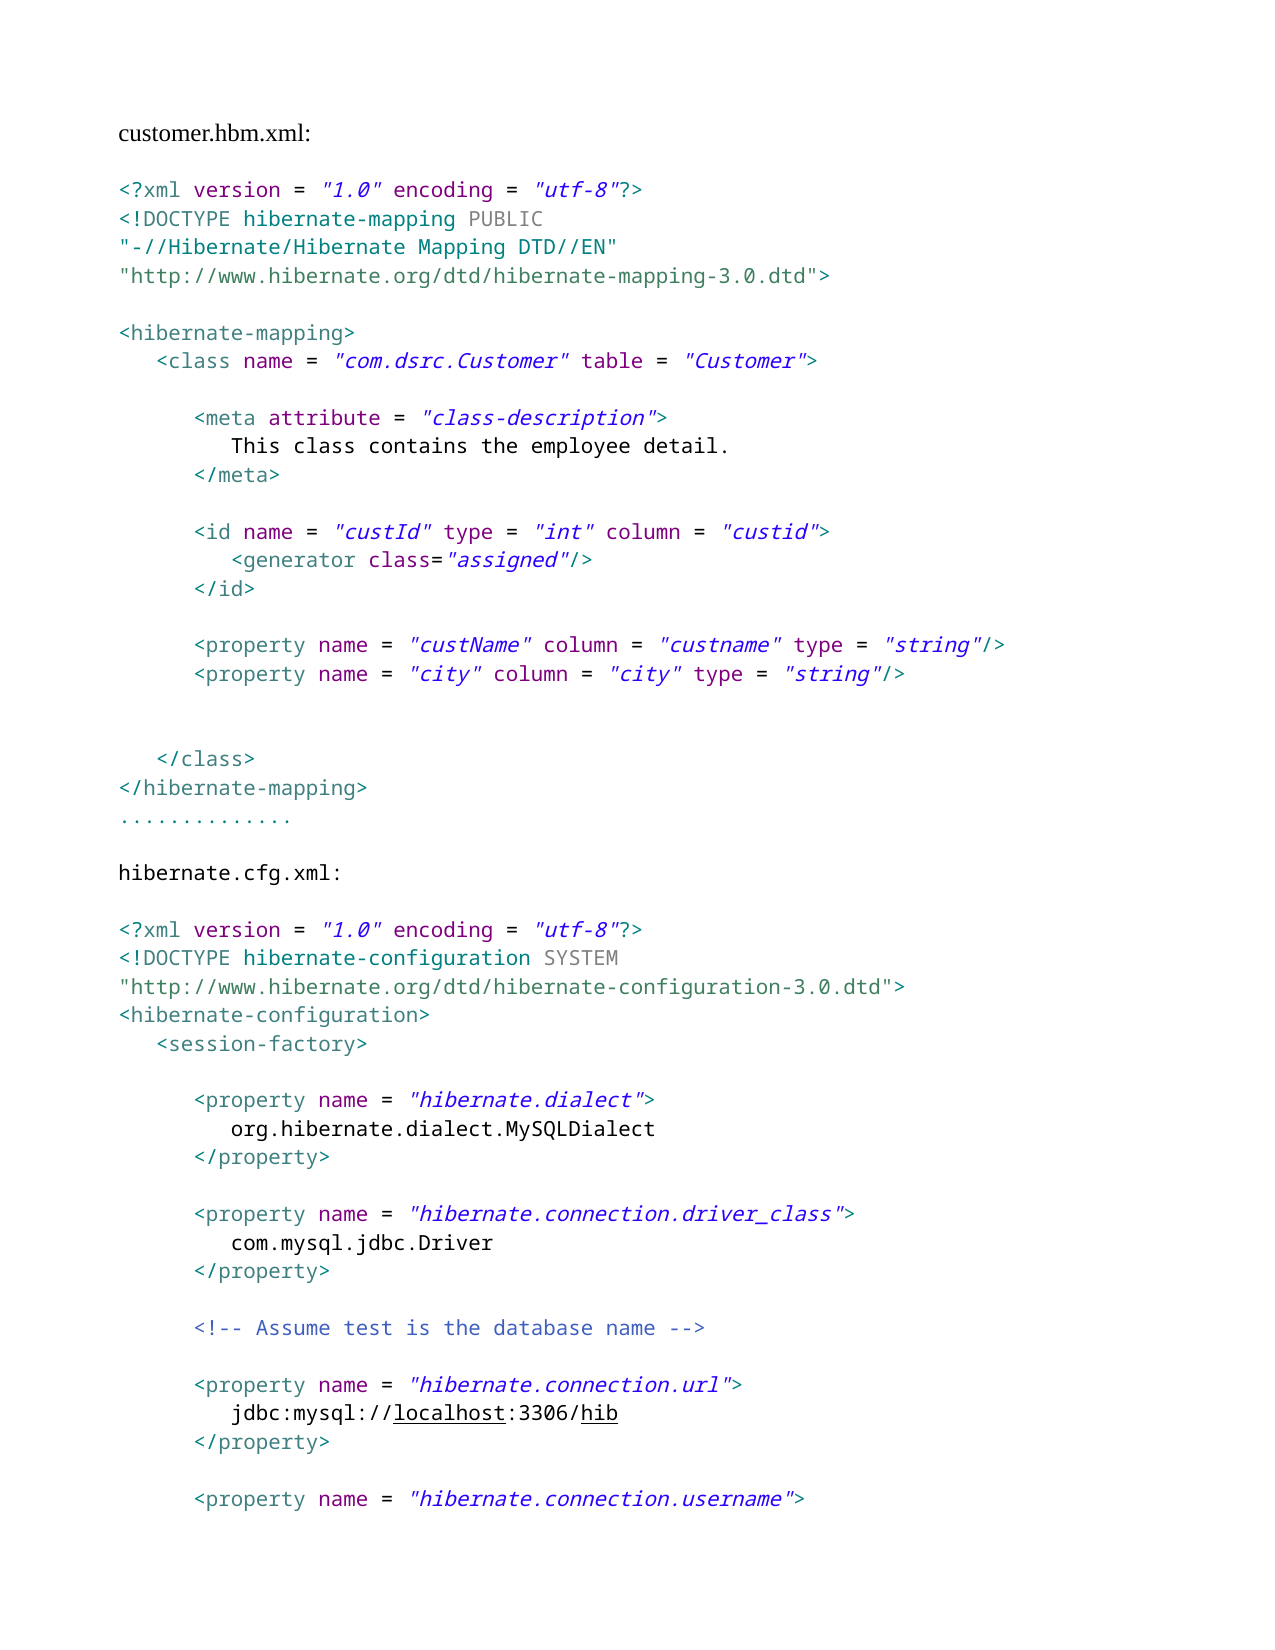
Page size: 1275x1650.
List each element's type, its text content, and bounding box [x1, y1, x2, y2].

text </id> [118, 574, 1157, 602]
text <property name = "hibernate.connection.driver_class"> [118, 1199, 1157, 1228]
text <?xml version = "1.0" encoding = "utf-8"?> [118, 915, 1157, 943]
text </hibernate-mapping> [118, 773, 1157, 801]
text <id name = "custId" type = "int" column = "custid"> [118, 517, 1157, 545]
text <!DOCTYPE hibernate-configuration SYSTEM [118, 943, 1157, 972]
text <?xml version = "1.0" encoding = "utf-8"?> [118, 176, 1157, 204]
text <hibernate-mapping> [118, 318, 1157, 346]
text <property name = "city" column = "city" type = "string"/> [118, 659, 1157, 687]
text com.mysql.jdbc.Driver [118, 1228, 1157, 1256]
text <session-factory> [118, 1029, 1157, 1057]
text <property name = "hibernate.connection.url"> [118, 1370, 1157, 1398]
text <property name = "custName" column = "custname" type = "string"/> [118, 631, 1157, 659]
text <property name = "hibernate.dialect"> [118, 1086, 1157, 1114]
text <meta attribute = "class-description"> [118, 403, 1157, 432]
text jdbc:mysql://localhost:3306/hib [118, 1398, 1157, 1427]
text org.hibernate.dialect.MySQLDialect [118, 1114, 1157, 1142]
text </property> [118, 1427, 1157, 1455]
text </meta> [118, 460, 1157, 488]
text <class name = "com.dsrc.Customer" table = "Customer"> [118, 346, 1157, 375]
text This class contains the employee detail. [118, 432, 1157, 460]
text "http://www.hibernate.org/dtd/hibernate-mapping-3.0.dtd"> [118, 261, 1157, 289]
text hibernate.cfg.xml: [118, 858, 1157, 887]
text <hibernate-configuration> [118, 1000, 1157, 1029]
text </class> [118, 744, 1157, 773]
text .............. [118, 801, 1157, 830]
text <!DOCTYPE hibernate-mapping PUBLIC [118, 204, 1157, 232]
text <!-- Assume test is the database name --> [118, 1313, 1157, 1342]
text <property name = "hibernate.connection.username"> [118, 1484, 1157, 1512]
text "-//Hibernate/Hibernate Mapping DTD//EN" [118, 232, 1157, 261]
text </property> [118, 1256, 1157, 1285]
text </property> [118, 1142, 1157, 1171]
text "http://www.hibernate.org/dtd/hibernate-configuration-3.0.dtd"> [118, 972, 1157, 1000]
text customer.hbm.xml: [118, 118, 1157, 147]
text <generator class="assigned"/> [118, 545, 1157, 574]
